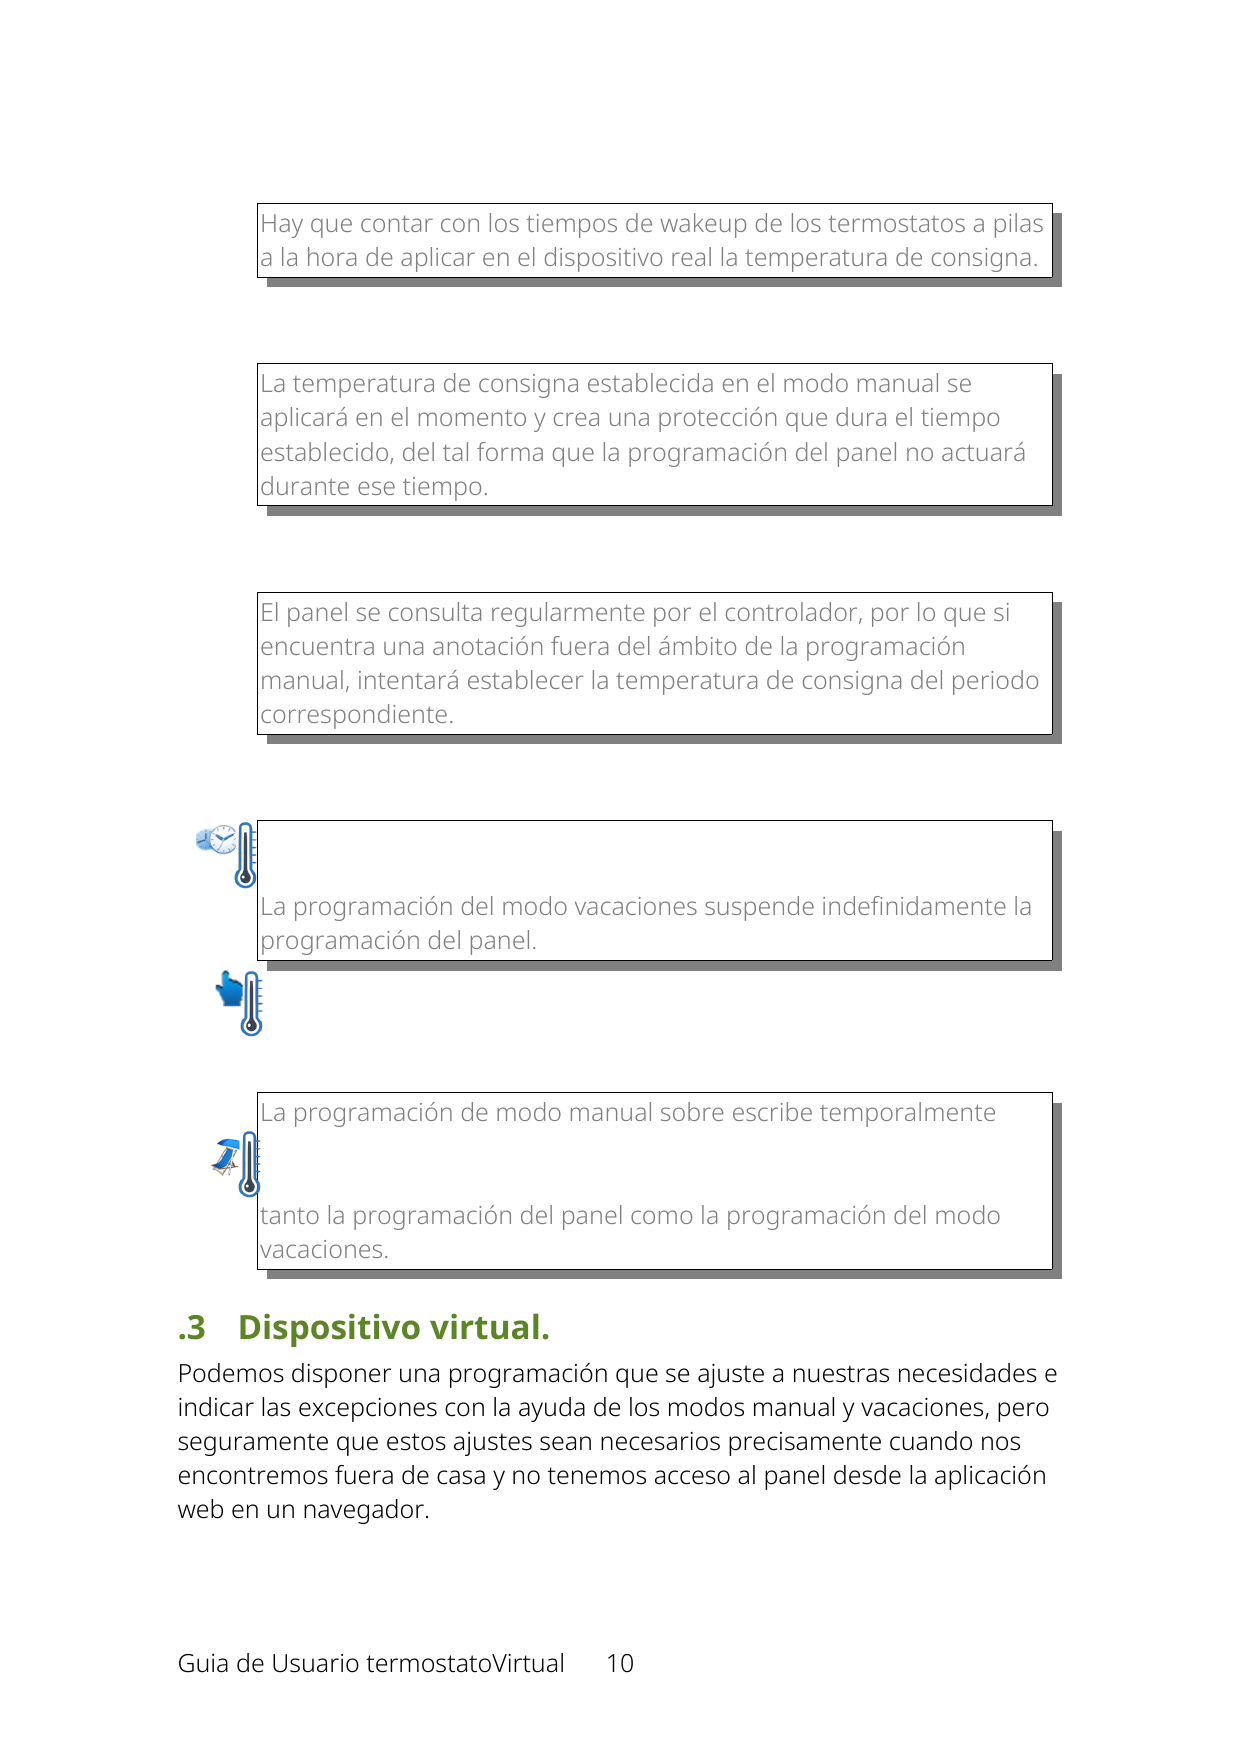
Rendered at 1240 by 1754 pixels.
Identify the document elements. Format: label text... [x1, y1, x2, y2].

picture [199, 1130, 267, 1198]
text El panel se consulta regularmente por el controlador, por lo que si encuentra una anotación fuera del ámbito de la programación manual, intentará establecer la temperatura de consigna del periodo correspondiente. [258, 593, 1052, 734]
text La temperatura de consigna establecida en el modo manual se aplicará en el momento y crea una protección que dura el tiempo establecido, del tal forma que la programación del panel no actuará durante ese tiempo. [258, 364, 1052, 505]
text Hay que contar con los tiempos de wakeup de los termostatos a pilas a la hora de aplicar en el dispositivo real la temperatura de consigna. [258, 204, 1052, 277]
picture [195, 822, 263, 889]
text La programación del modo vacaciones suspende indefinidamente la programación del panel. [258, 821, 1052, 960]
text Podemos disponer una programación que se ajuste a nuestras necesidades e indicar las excepciones con la ayuda de los modos manual y vacaciones, pero seguramente que estos ajustes sean necesarios precisamente cuando nos encontremos fuera de casa y no tenemos acceso al panel desde la aplicación web en un navegador. [177, 1356, 1062, 1526]
subtitle Dispositivo virtual. [177, 1304, 1062, 1349]
picture [201, 970, 269, 1037]
text La programación de modo manual sobre escribe temporalmente tanto la programación del panel como la programación del modo vacaciones. [258, 1093, 1052, 1268]
